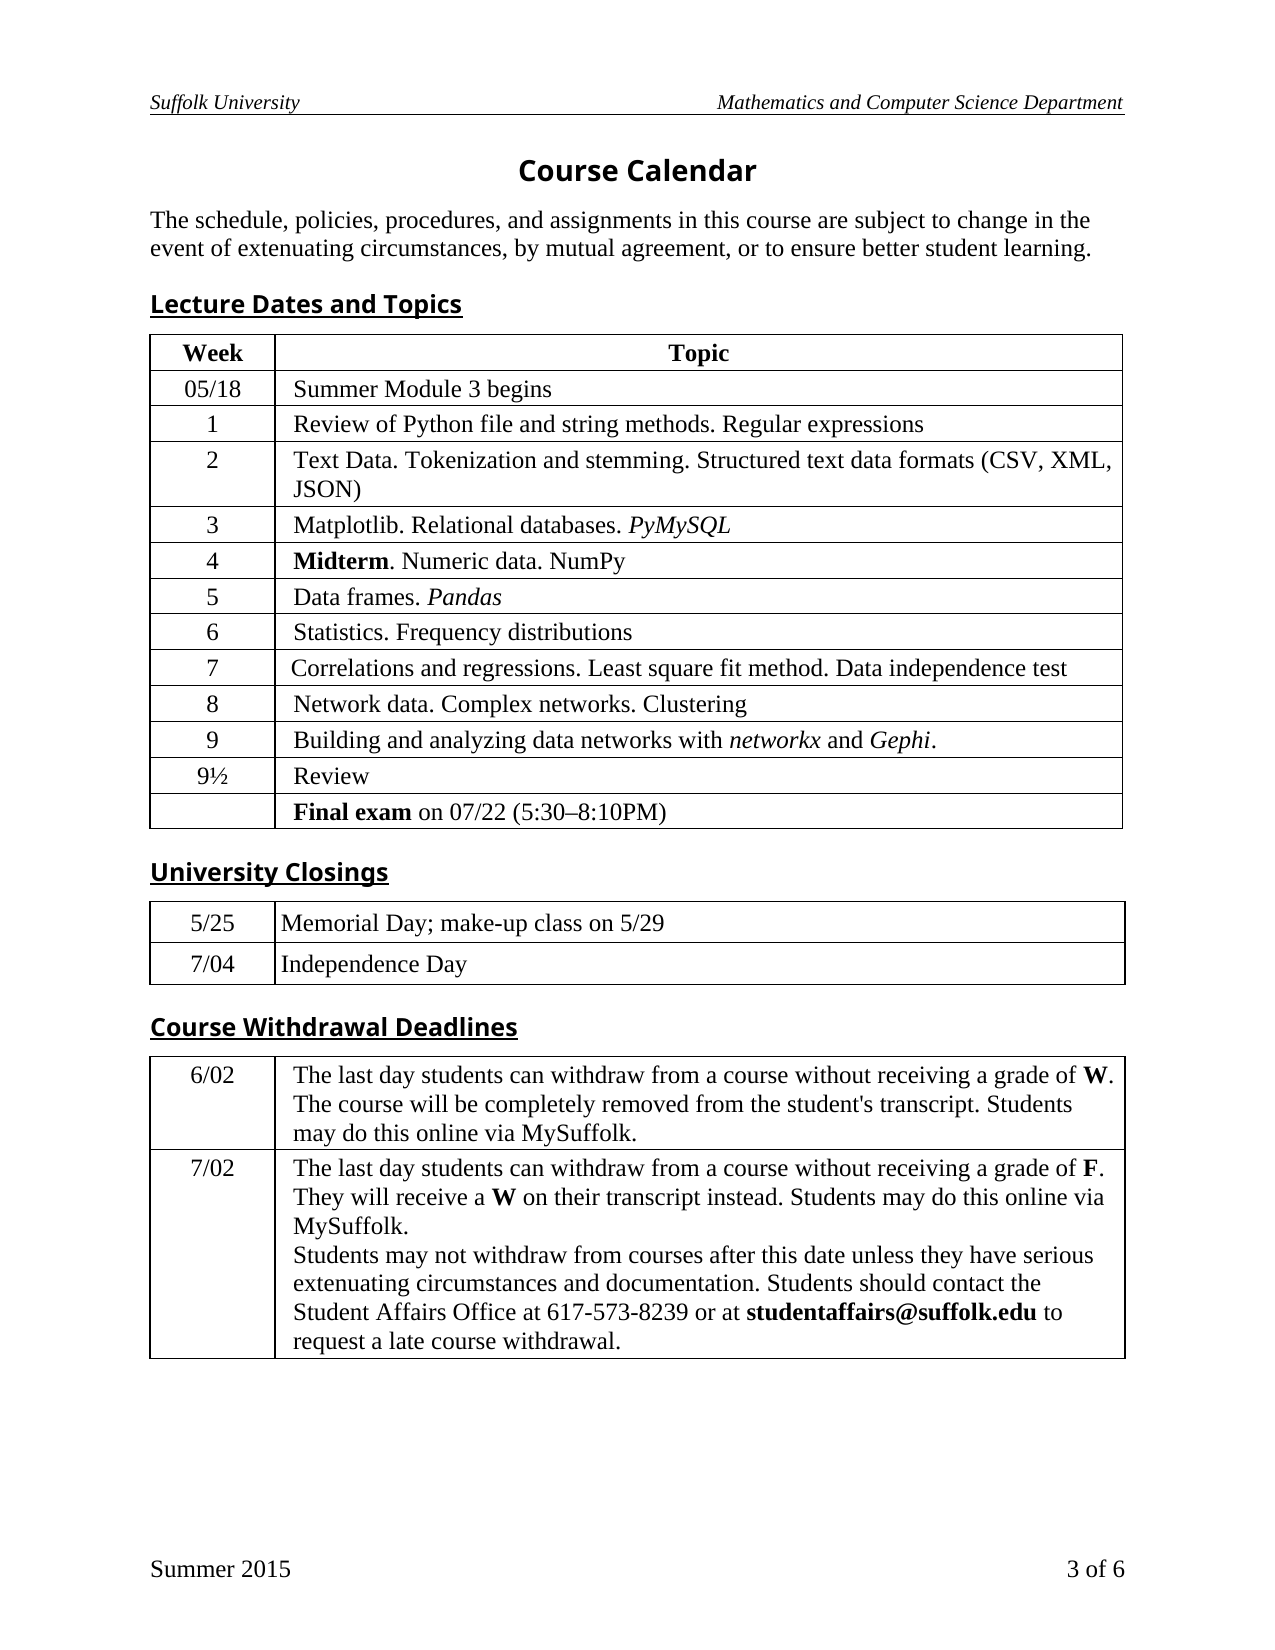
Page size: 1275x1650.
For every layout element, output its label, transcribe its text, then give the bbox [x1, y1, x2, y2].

table_cell Final exam on 07/22 (5:30–8:10PM) [276, 794, 1122, 828]
table_cell Data frames. Pandas [276, 579, 1122, 613]
table_cell 8 [151, 686, 274, 721]
subtitle University Closings [150, 854, 1125, 888]
table_header Topic [276, 335, 1122, 369]
table_cell Correlations and regressions. Least square fit method. Data independence test [276, 650, 1122, 685]
table_cell Building and analyzing data networks with networkx and Gephi. [276, 722, 1122, 757]
table_cell 6 [151, 614, 274, 649]
table_header Week [151, 335, 274, 369]
table_header 5/25 [151, 902, 274, 942]
table_cell 7/02 [151, 1150, 274, 1358]
subtitle Lecture Dates and Topics [150, 287, 1125, 321]
table_cell Statistics. Frequency distributions [276, 614, 1122, 649]
table_cell [151, 794, 274, 828]
subtitle Course Calendar [150, 150, 1125, 190]
table_header The last day students can withdraw from a course without receiving a grade of W. The course will be completely removed from the student's transcript. Students may do this online via MySuffolk. [276, 1057, 1124, 1149]
table_header Memorial Day; make-up class on 5/29 [276, 902, 1124, 942]
table_cell 3 [151, 507, 274, 542]
table_header 6/02 [151, 1057, 274, 1149]
table_cell 9½ [151, 758, 274, 792]
table_cell Matplotlib. Relational databases. PyMySQL [276, 507, 1122, 542]
table_cell Summer Module 3 begins [276, 371, 1122, 405]
table_cell 9 [151, 722, 274, 757]
table_cell 7/04 [151, 943, 274, 983]
table_cell Review of Python file and string methods. Regular expressions [276, 406, 1122, 441]
table_cell Text Data. Tokenization and stemming. Structured text data formats (CSV, XML, JSON) [276, 442, 1122, 506]
table_cell 4 [151, 543, 274, 577]
table_cell The last day students can withdraw from a course without receiving a grade of F. They will receive a W on their transcript instead. Students may do this online via MySuffolk. Students may not withdraw from courses after this date unless they have serious extenuating circumstances and documentation. Students should contact the Student Affairs Office at 617-573-8239 or at studentaffairs@suffolk.edu to request a late course withdrawal. [276, 1150, 1124, 1358]
table_cell 05/18 [151, 371, 274, 405]
table_cell 7 [151, 650, 274, 685]
table_cell 2 [151, 442, 274, 506]
table_cell Network data. Complex networks. Clustering [276, 686, 1122, 721]
text The schedule, policies, procedures, and assignments in this course are subject to change in the event of extenuating circumstances, by mutual agreement, or to ensure better student learning. [150, 205, 1125, 262]
table_cell 5 [151, 579, 274, 613]
subtitle Course Withdrawal Deadlines [150, 1009, 1125, 1043]
table_cell 1 [151, 406, 274, 441]
table_cell Review [276, 758, 1122, 792]
table_cell Midterm. Numeric data. NumPy [276, 543, 1122, 577]
table_cell Independence Day [276, 943, 1124, 983]
